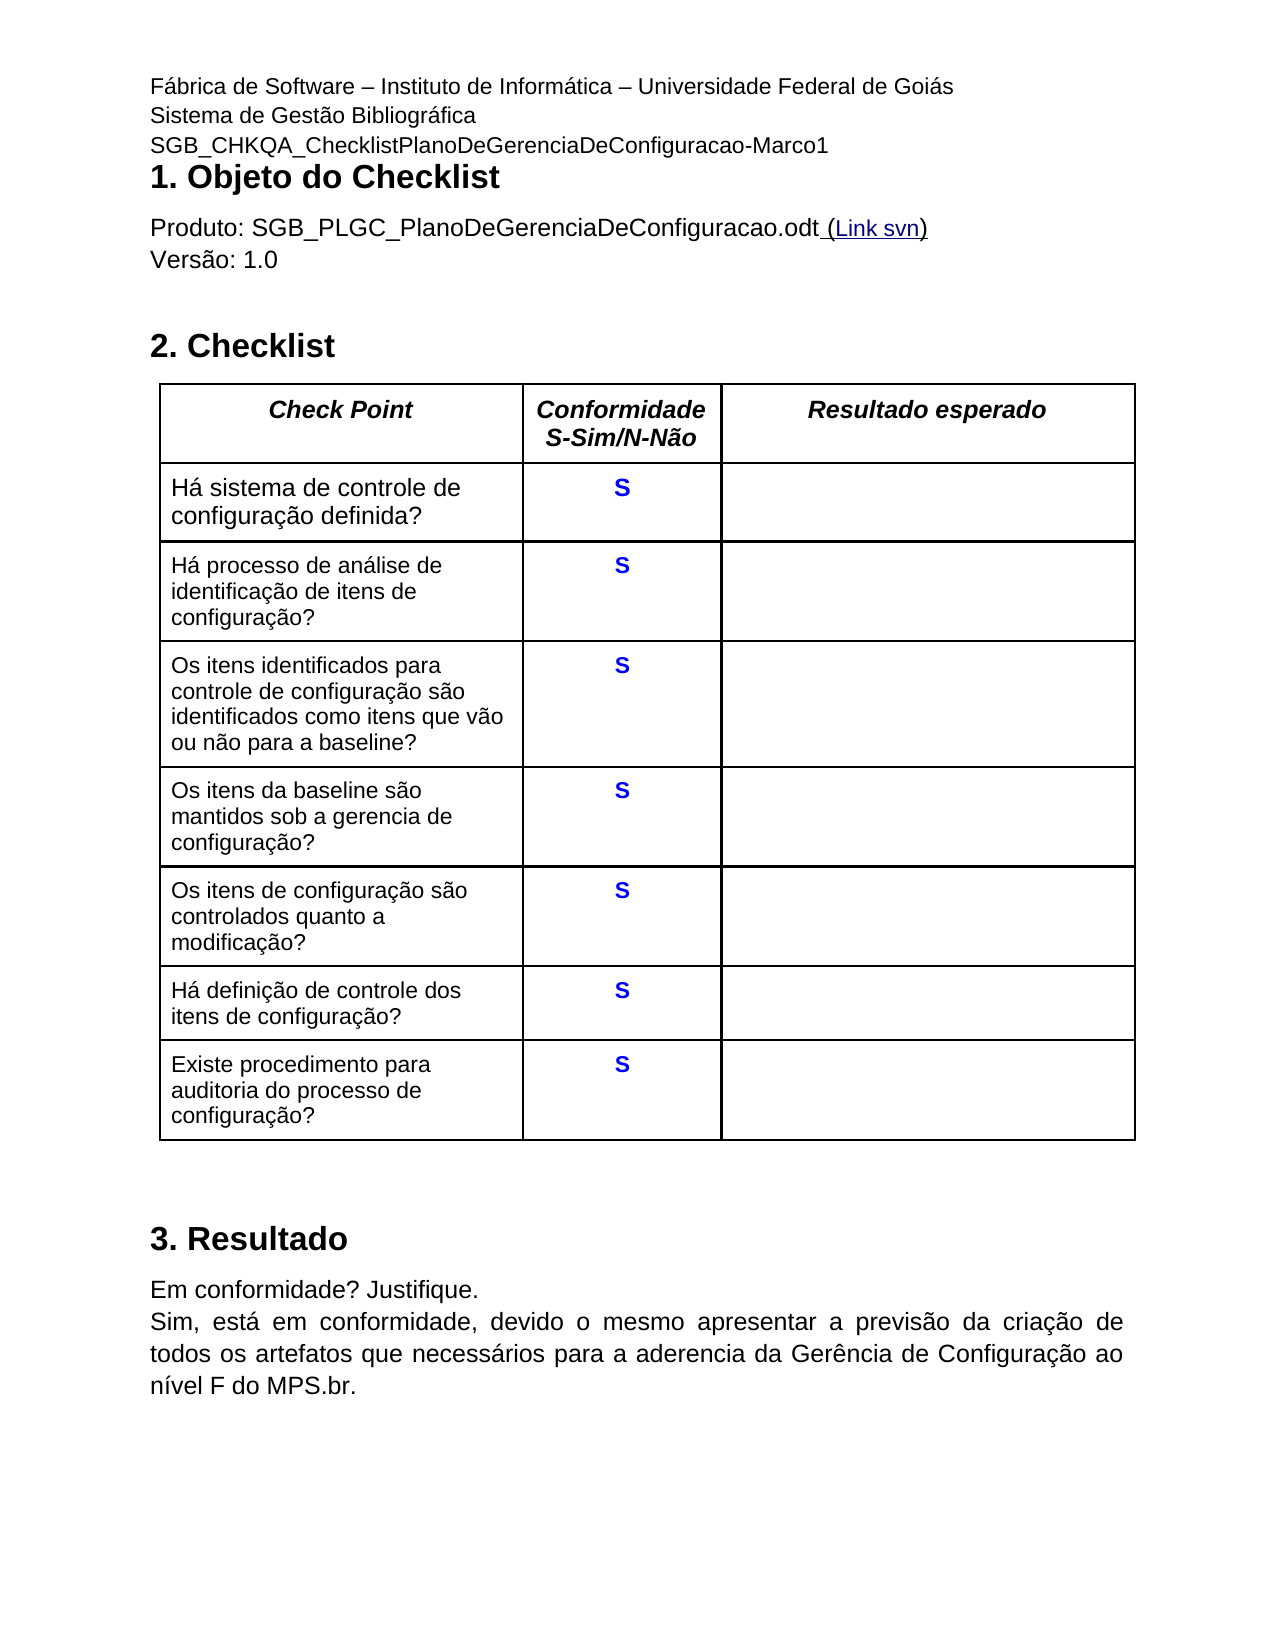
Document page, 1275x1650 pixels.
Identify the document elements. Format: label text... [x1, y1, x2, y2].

table_cell Os itens de configuração são controlados quanto a modificação? [161, 868, 522, 965]
table_header Resultado esperado [723, 385, 1134, 462]
subtitle 1. Objeto do Checklist [150, 158, 1125, 195]
table_cell [723, 967, 1134, 1039]
table_cell S [524, 1041, 720, 1139]
table_cell Há sistema de controle de configuração definida? [161, 464, 522, 540]
table_cell [723, 642, 1134, 766]
table_cell S [524, 642, 720, 766]
table_cell S [524, 868, 720, 965]
table_cell S [524, 768, 720, 865]
table_cell Existe procedimento para auditoria do processo de configuração? [161, 1041, 522, 1139]
table_header Check Point [161, 385, 522, 462]
text Versão: 1.0 [150, 246, 1125, 273]
table_cell [723, 543, 1134, 640]
table_cell [723, 868, 1134, 965]
subtitle 2. Checklist [150, 328, 1125, 365]
table_header Conformidade S-Sim/N-Não [524, 385, 720, 462]
table_cell Os itens identificados para controle de configuração são identificados como itens que vão ou não para a baseline? [161, 642, 522, 766]
table_cell S [524, 967, 720, 1039]
text Sim, está em conformidade, devido o mesmo apresentar a previsão da criação de todos os artefatos que necessários para a aderencia da Gerência de Configuração ao nível F do MPS.br. [150, 1308, 1125, 1400]
table_cell S [524, 464, 720, 540]
table_cell Os itens da baseline são mantidos sob a gerencia de configuração? [161, 768, 522, 865]
subtitle 3. Resultado [150, 1221, 1125, 1258]
table_cell [723, 1041, 1134, 1139]
text Em conformidade? Justifique. [150, 1276, 1125, 1304]
table_cell [723, 464, 1134, 540]
table_cell Há processo de análise de identificação de itens de configuração? [161, 543, 522, 640]
table_cell [723, 768, 1134, 865]
table_cell S [524, 543, 720, 640]
text Produto: SGB_PLGC_PlanoDeGerenciaDeConfiguracao.odt (Link svn) [150, 213, 1125, 241]
table_cell Há definição de controle dos itens de configuração? [161, 967, 522, 1039]
